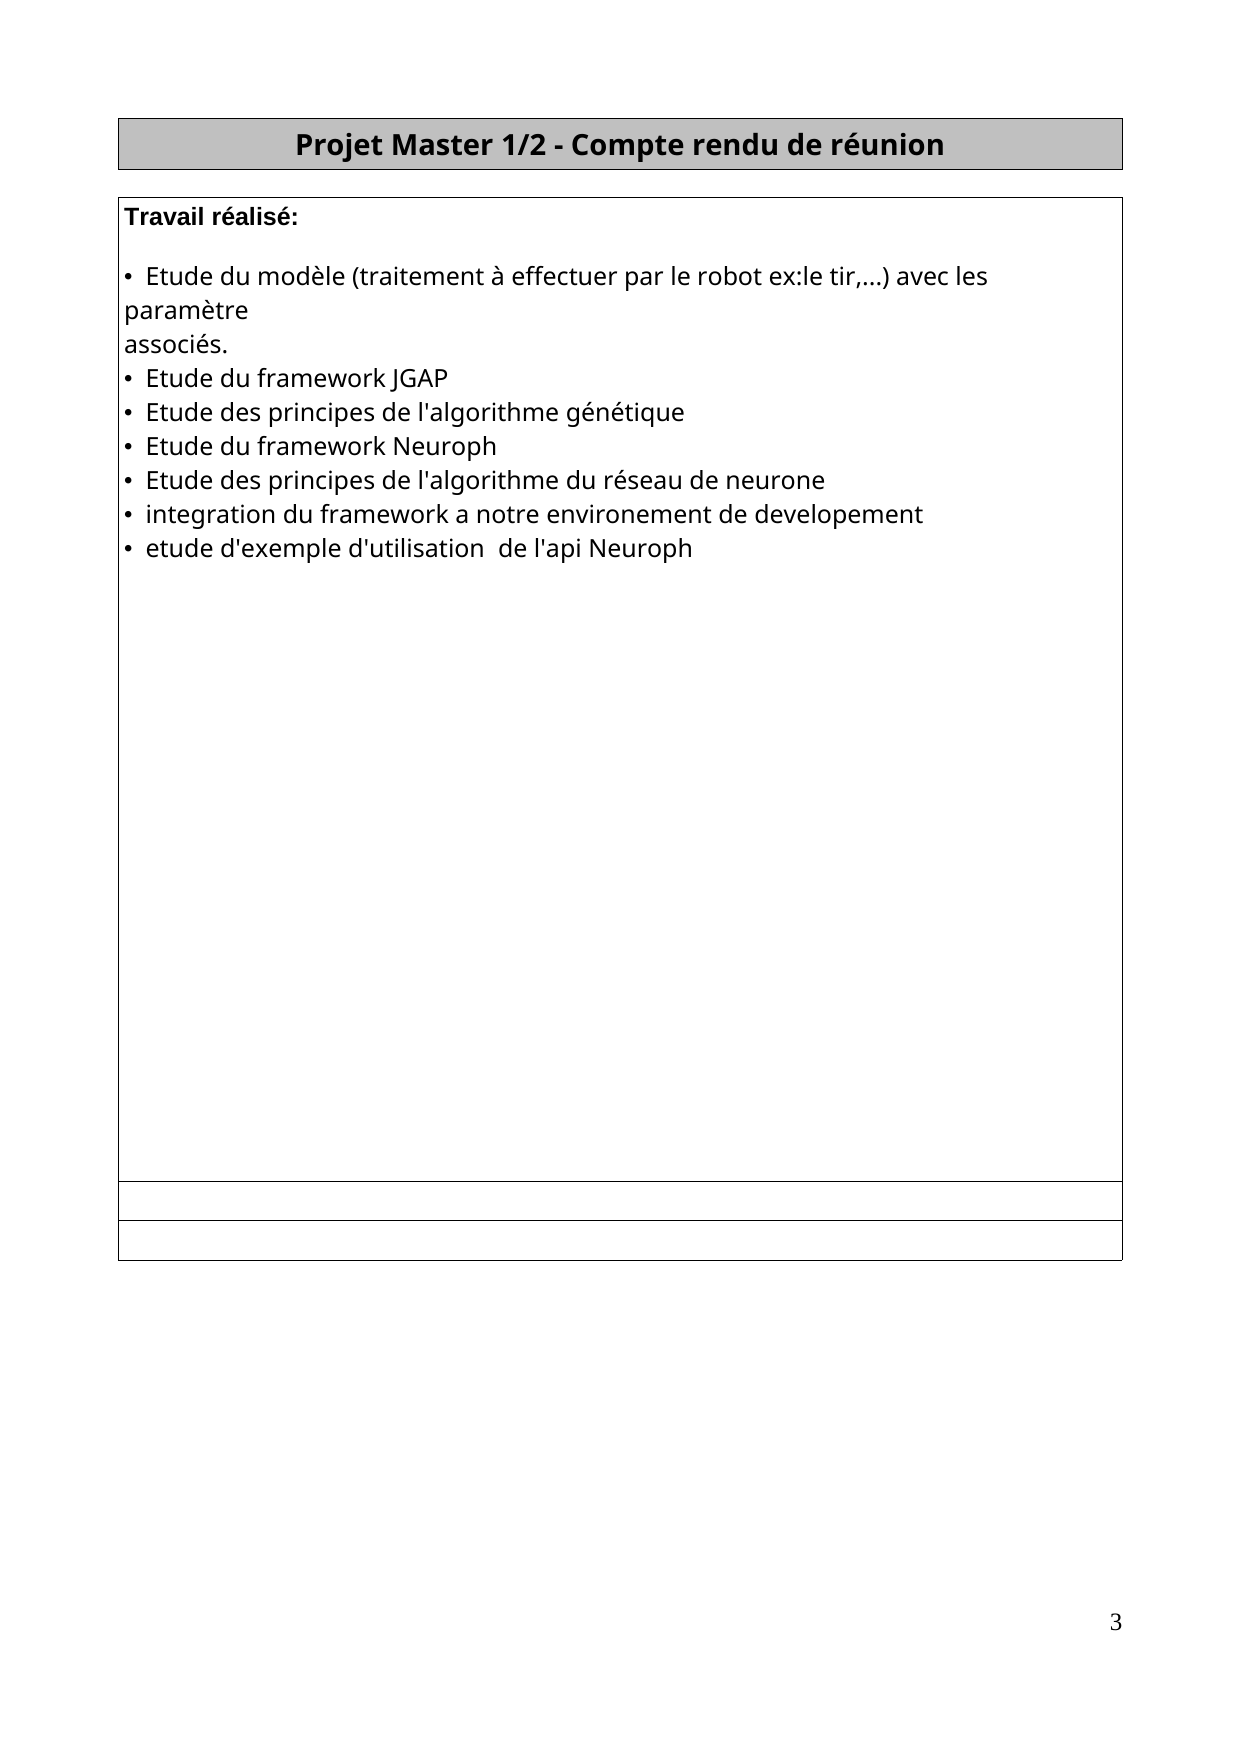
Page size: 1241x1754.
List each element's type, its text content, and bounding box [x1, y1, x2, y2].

table_header Travail réalisé: • Etude du modèle (traitement à effectuer par le robot ex:le tir,...) avec les paramètre associés. • Etude du framework JGAP • Etude des principes de l'algorithme génétique • Etude du framework Neuroph • Etude des principes de l'algorithme du réseau de neurone • integration du framework a notre environement de developement • etude d'exemple d'utilisation de l'api Neuroph [119, 198, 1122, 1181]
table_cell [119, 1221, 1122, 1259]
table_header Projet Master 1/2 - Compte rendu de réunion [119, 119, 1122, 169]
table_cell [119, 1182, 1122, 1220]
